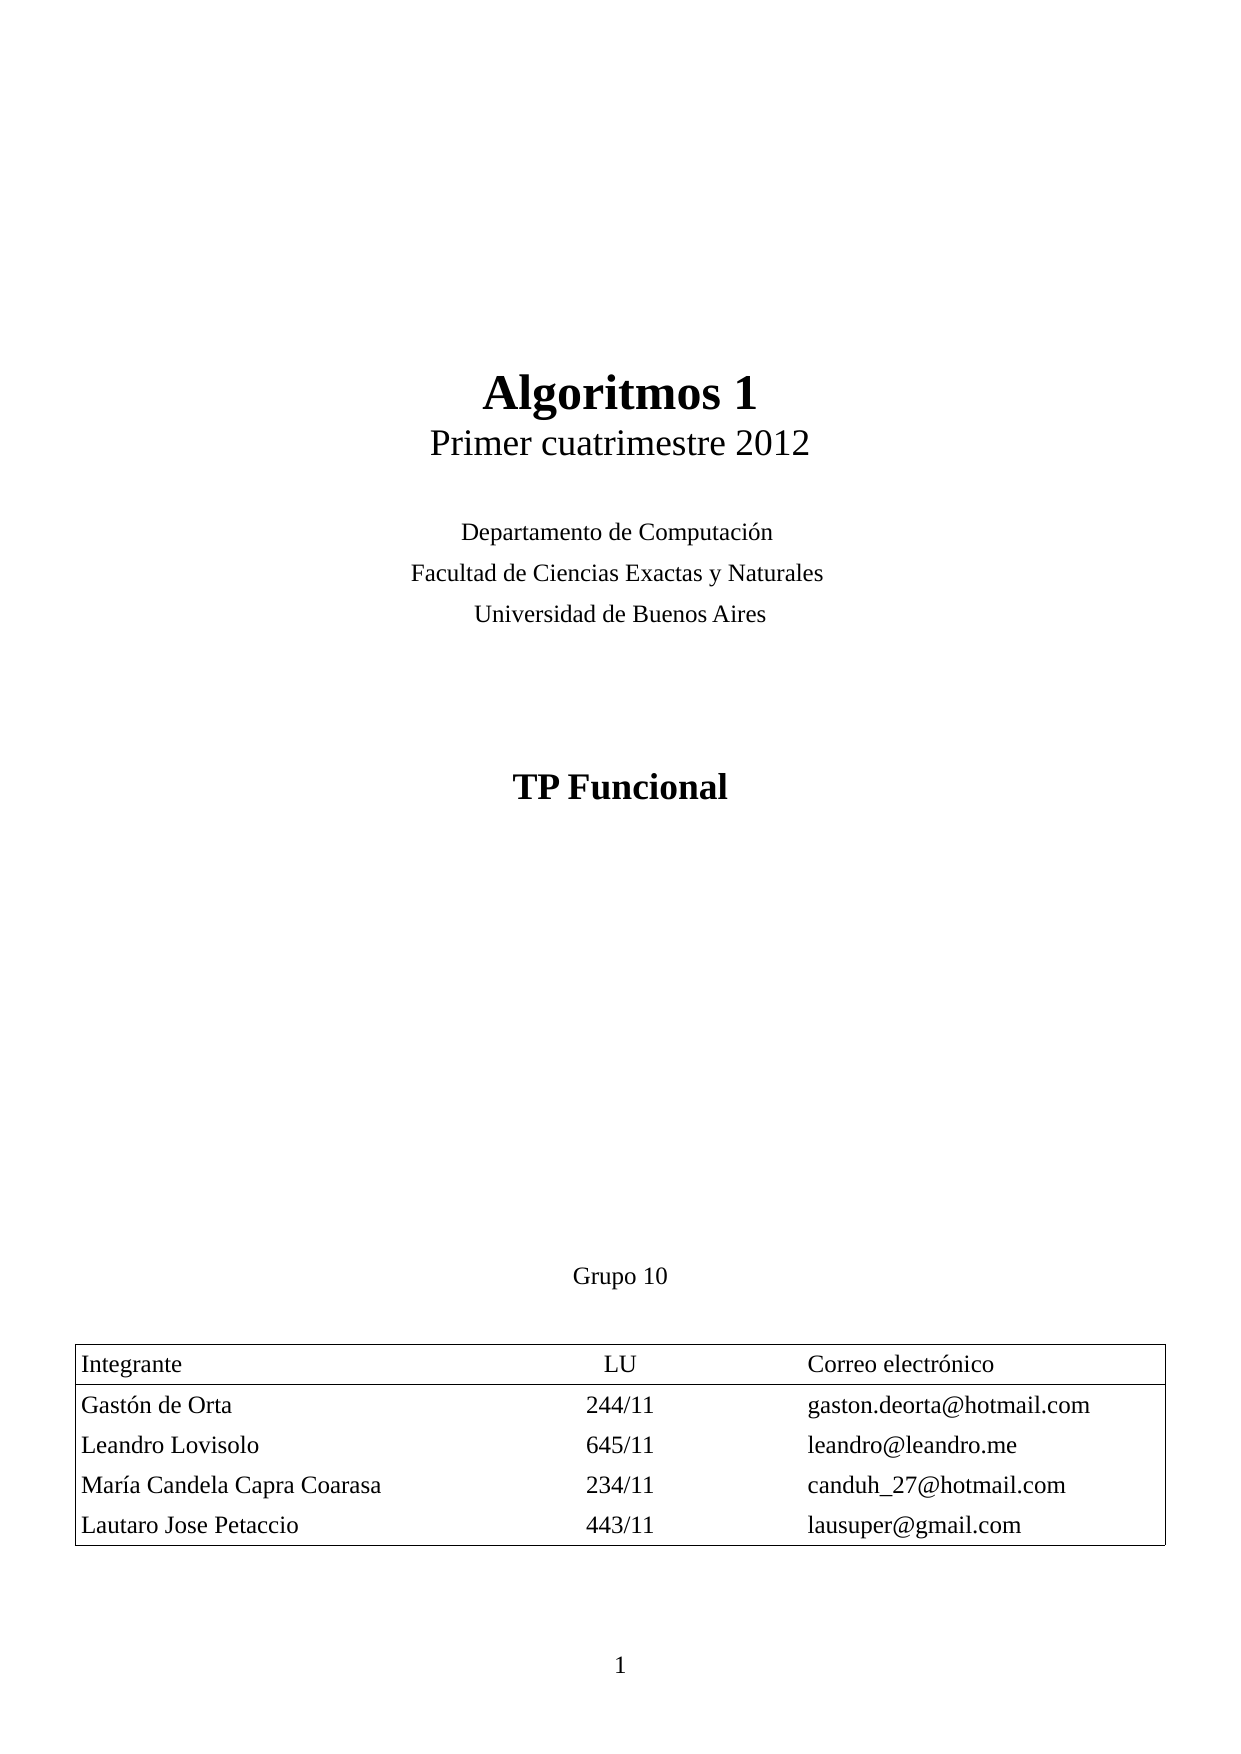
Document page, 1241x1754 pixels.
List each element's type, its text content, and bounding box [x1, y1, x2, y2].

table_cell 234/11 [438, 1465, 802, 1505]
table_header Correo electrónico [802, 1345, 1165, 1384]
table_cell leandro@leandro.me [802, 1424, 1165, 1464]
table_cell 443/11 [438, 1505, 802, 1545]
table_cell Gastón de Orta [76, 1385, 438, 1424]
text Grupo 10 [75, 1261, 1165, 1290]
table_header LU [438, 1345, 802, 1384]
text Departamento de Computación [75, 517, 1165, 546]
table_header Integrante [76, 1345, 438, 1384]
table_cell lausuper@gmail.com [802, 1505, 1165, 1545]
table_cell 244/11 [438, 1385, 802, 1424]
table_cell canduh_27@hotmail.com [802, 1465, 1165, 1505]
table_cell 645/11 [438, 1424, 802, 1464]
text Facultad de Ciencias Exactas y Naturales [75, 558, 1165, 587]
table_cell Leandro Lovisolo [76, 1424, 438, 1464]
table_cell Lautaro Jose Petaccio [76, 1505, 438, 1545]
text Universidad de Buenos Aires [75, 599, 1165, 628]
text Primer cuatrimestre 2012 [75, 420, 1165, 463]
text Algoritmos 1 [75, 362, 1165, 420]
table_cell gaston.deorta@hotmail.com [802, 1385, 1165, 1424]
text TP Funcional [75, 764, 1165, 807]
table_cell María Candela Capra Coarasa [76, 1465, 438, 1505]
